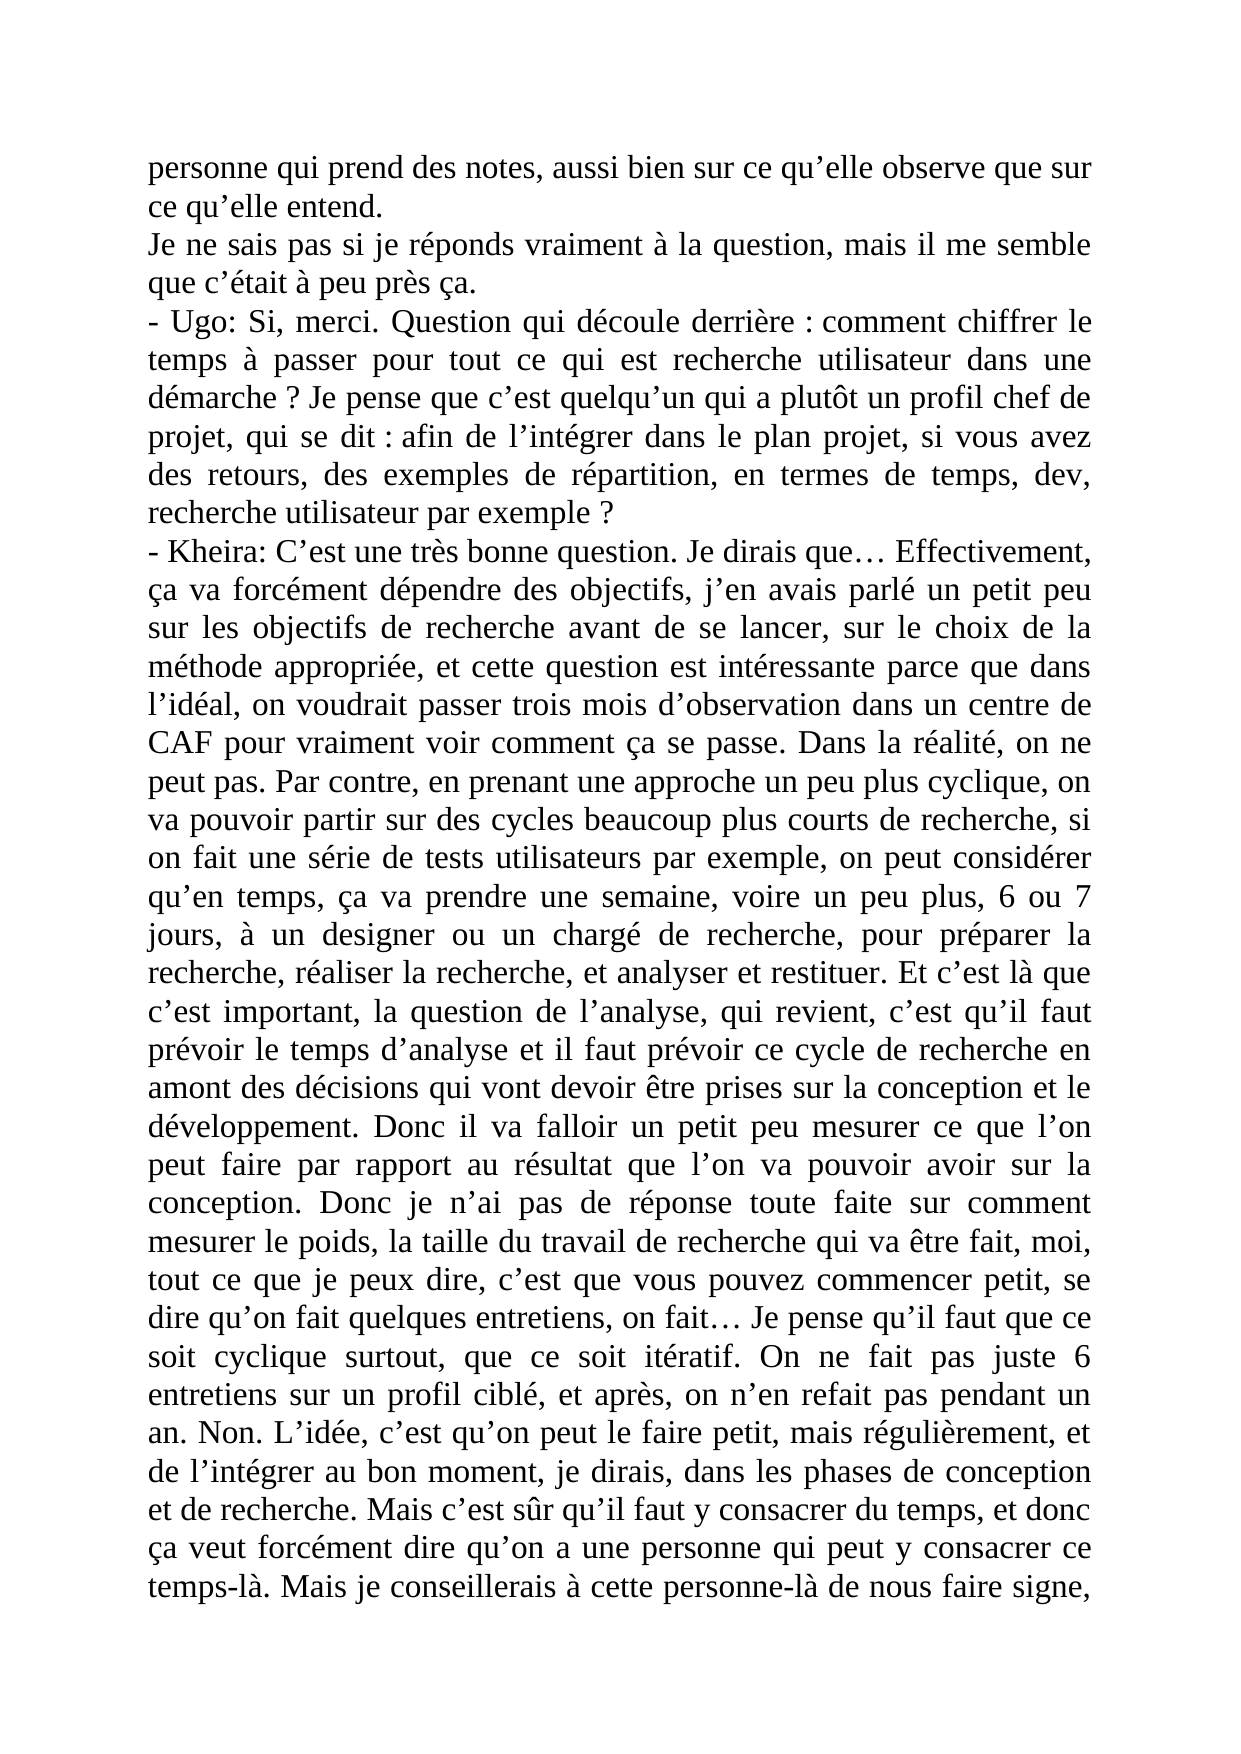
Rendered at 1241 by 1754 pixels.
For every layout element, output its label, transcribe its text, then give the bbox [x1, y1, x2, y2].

text - Ugo: Si, merci. Question qui découle derrière : comment chiffrer le temps à passer pour tout ce qui est recherche utilisateur dans une démarche ? Je pense que c’est quelqu’un qui a plutôt un profil chef de projet, qui se dit : afin de l’intégrer dans le plan projet, si vous avez des retours, des exemples de répartition, en termes de temps, dev, recherche utilisateur par exemple ? [148, 301, 1093, 531]
text - Kheira: C’est une très bonne question. Je dirais que… Effectivement, ça va forcément dépendre des objectifs, j’en avais parlé un petit peu sur les objectifs de recherche avant de se lancer, sur le choix de la méthode appropriée, et cette question est intéressante parce que dans l’idéal, on voudrait passer trois mois d’observation dans un centre de CAF pour vraiment voir comment ça se passe. Dans la réalité, on ne peut pas. Par contre, en prenant une approche un peu plus cyclique, on va pouvoir partir sur des cycles beaucoup plus courts de recherche, si on fait une série de tests utilisateurs par exemple, on peut considérer qu’en temps, ça va prendre une semaine, voire un peu plus, 6 ou 7 jours, à un designer ou un chargé de recherche, pour préparer la recherche, réaliser la recherche, et analyser et restituer. Et c’est là que c’est important, la question de l’analyse, qui revient, c’est qu’il faut prévoir le temps d’analyse et il faut prévoir ce cycle de recherche en amont des décisions qui vont devoir être prises sur la conception et le développement. Donc il va falloir un petit peu mesurer ce que l’on peut faire par rapport au résultat que l’on va pouvoir avoir sur la conception. Donc je n’ai pas de réponse toute faite sur comment mesurer le poids, la taille du travail de recherche qui va être fait, moi, tout ce que je peux dire, c’est que vous pouvez commencer petit, se dire qu’on fait quelques entretiens, on fait… Je pense qu’il faut que ce soit cyclique surtout, que ce soit itératif. On ne fait pas juste 6 entretiens sur un profil ciblé, et après, on n’en refait pas pendant un an. Non. L’idée, c’est qu’on peut le faire petit, mais régulièrement, et de l’intégrer au bon moment, je dirais, dans les phases de conception et de recherche. Mais c’est sûr qu’il faut y consacrer du temps, et donc ça veut forcément dire qu’on a une personne qui peut y consacrer ce temps-là. Mais je conseillerais à cette personne-là de nous faire signe, [148, 531, 1093, 1604]
text personne qui prend des notes, aussi bien sur ce qu’elle observe que sur ce qu’elle entend. [148, 148, 1093, 224]
text Je ne sais pas si je réponds vraiment à la question, mais il me semble que c’était à peu près ça. [148, 224, 1093, 301]
